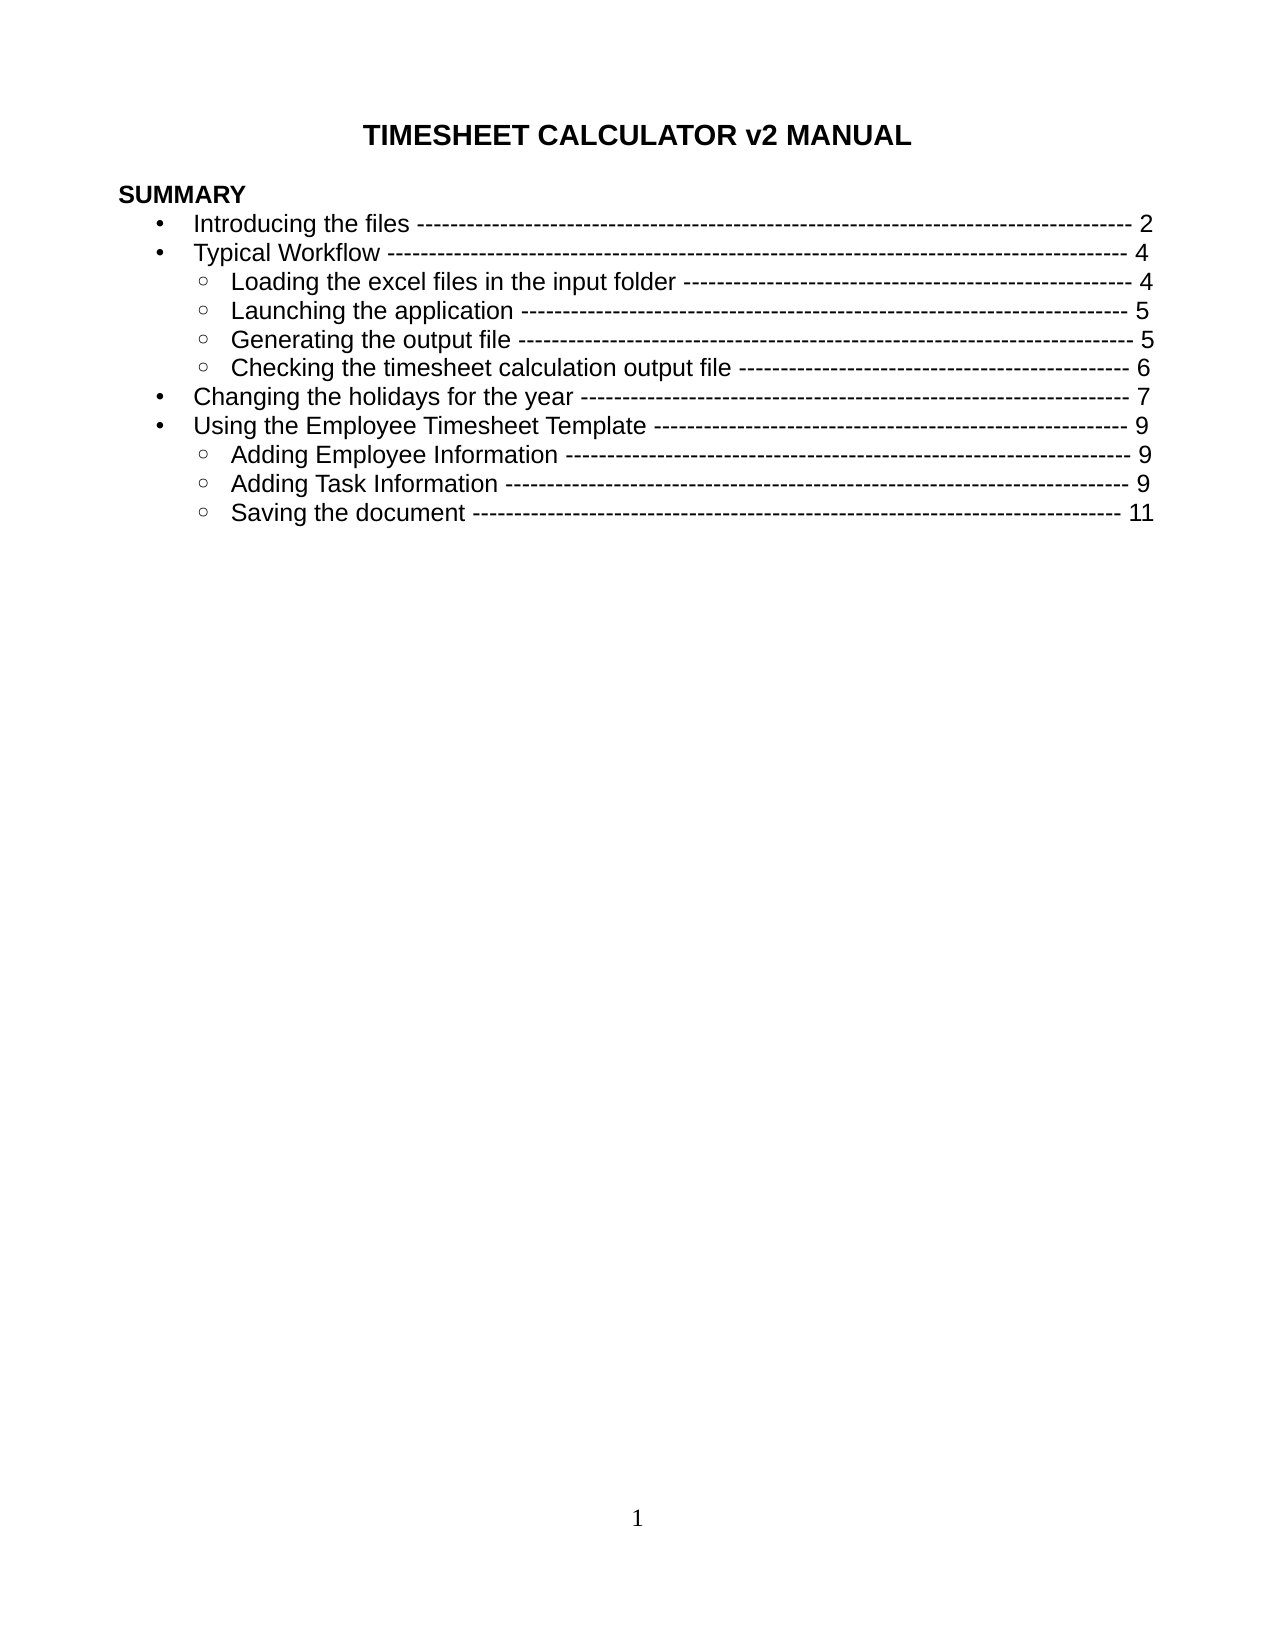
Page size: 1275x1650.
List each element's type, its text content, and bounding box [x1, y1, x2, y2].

list Changing the holidays for the year ------------------------------------------------------------------ 7 [156, 382, 1157, 411]
list Adding Task Information --------------------------------------------------------------------------- 9 [193, 469, 1157, 498]
list Generating the output file -------------------------------------------------------------------------- 5 [193, 324, 1157, 353]
list Launching the application ------------------------------------------------------------------------- 5 [193, 296, 1157, 324]
list Adding Employee Information -------------------------------------------------------------------- 9 [193, 440, 1157, 469]
list Checking the timesheet calculation output file ----------------------------------------------- 6 [193, 353, 1157, 382]
text TIMESHEET CALCULATOR v2 MANUAL [118, 118, 1157, 152]
list Saving the document ------------------------------------------------------------------------------ 11 [193, 498, 1157, 527]
list Using the Employee Timesheet Template --------------------------------------------------------- 9 [156, 411, 1157, 440]
list Loading the excel files in the input folder ------------------------------------------------------ 4 [193, 267, 1157, 296]
list Typical Workflow ----------------------------------------------------------------------------------------- 4 [156, 238, 1157, 267]
text SUMMARY [118, 180, 1157, 209]
list Introducing the files -------------------------------------------------------------------------------------- 2 [156, 209, 1157, 238]
